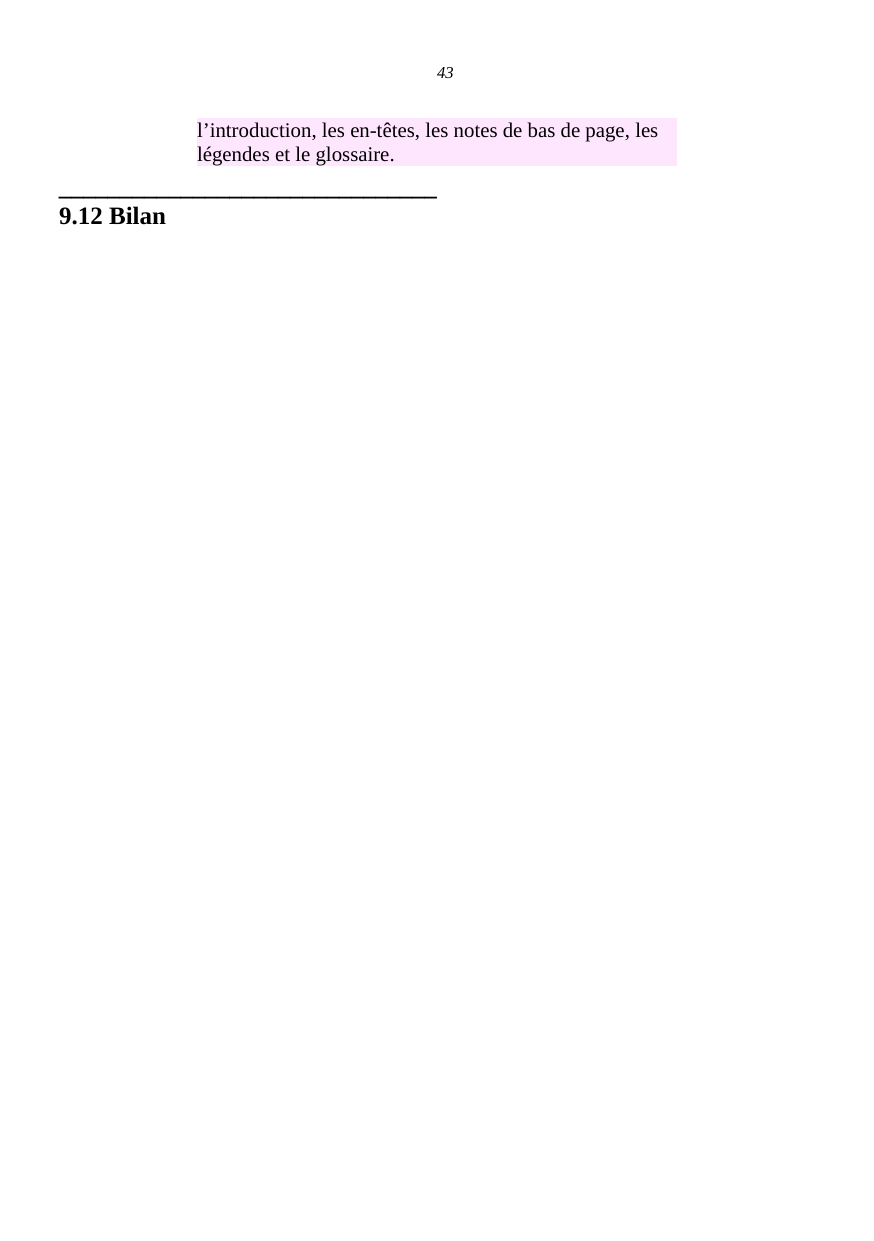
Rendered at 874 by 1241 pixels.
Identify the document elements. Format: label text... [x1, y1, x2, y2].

text 9.12 Bilan [59, 201, 815, 230]
text l’introduction, les en-têtes, les notes de bas de page, les légendes et le glossaire. [197, 118, 677, 166]
